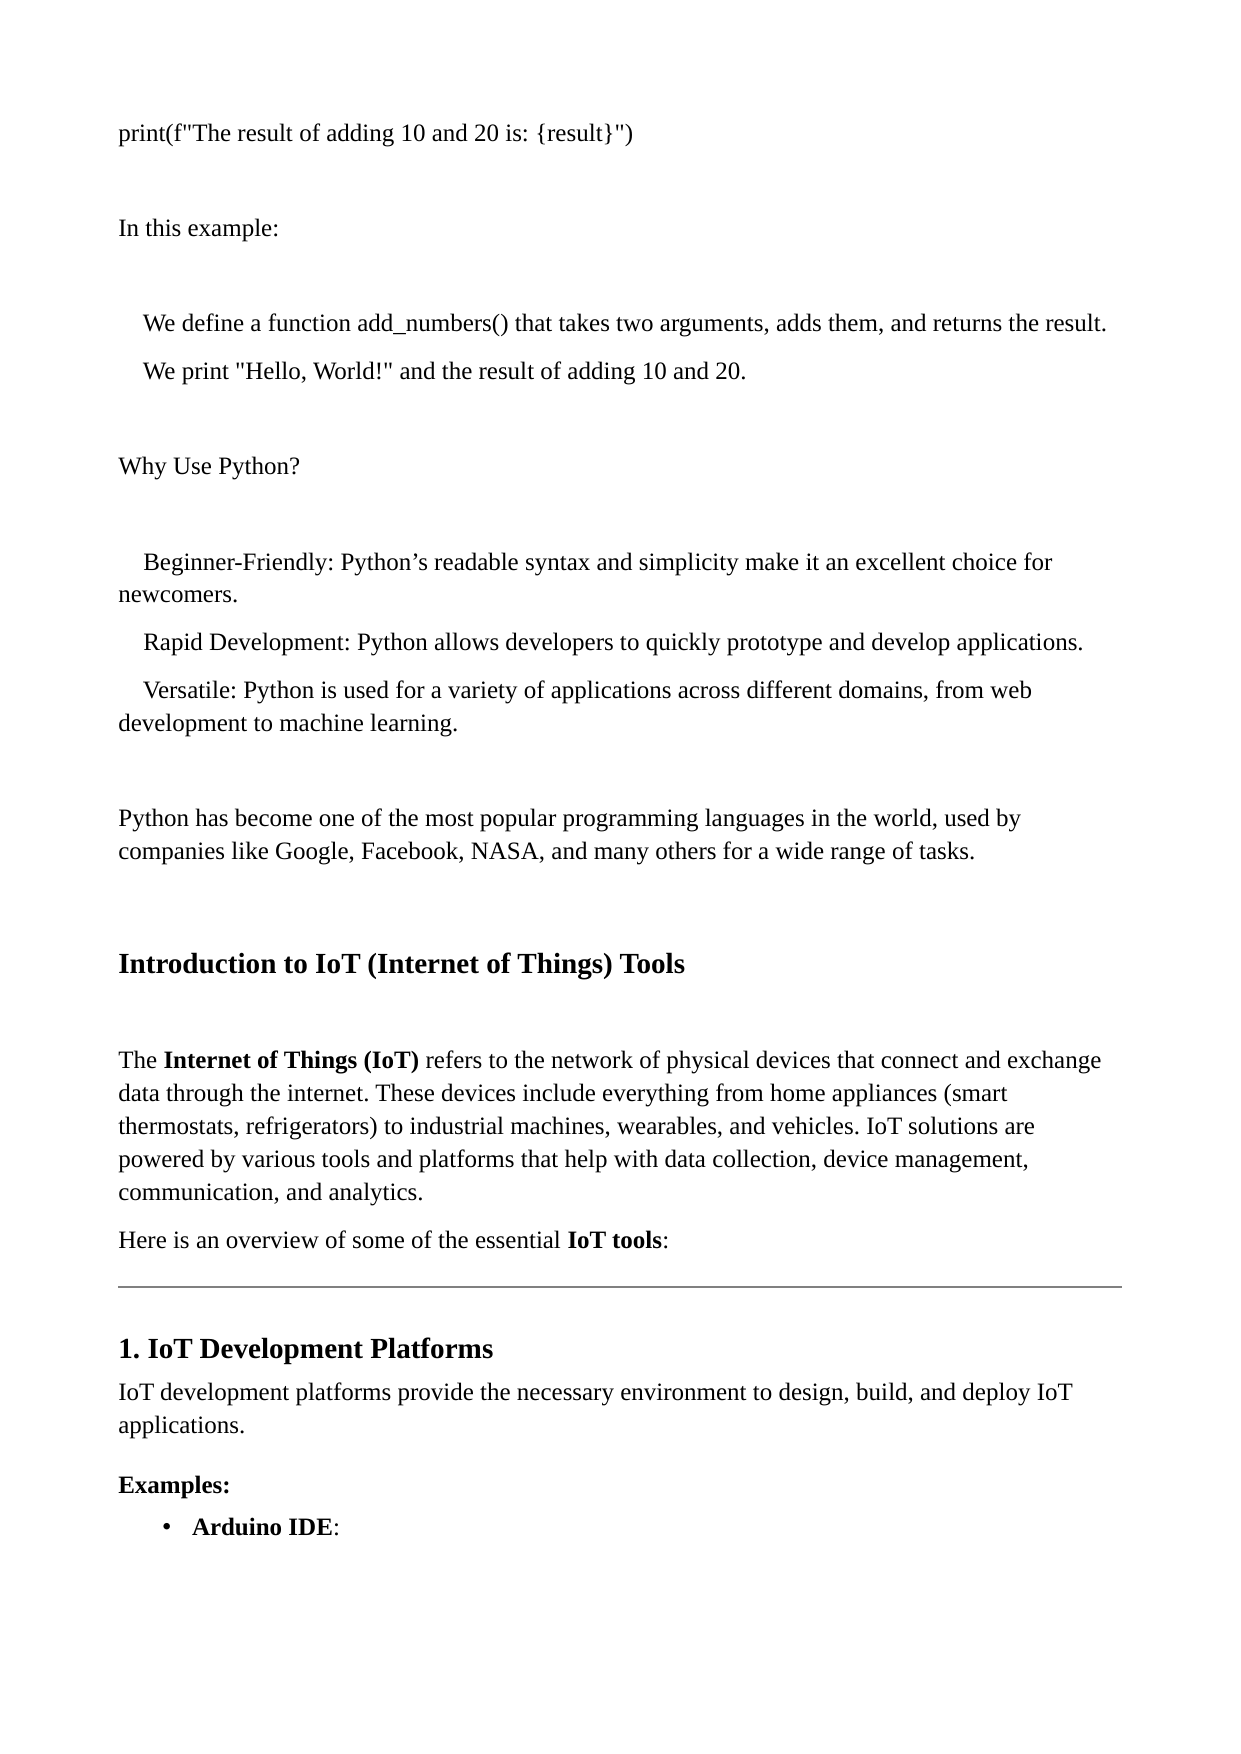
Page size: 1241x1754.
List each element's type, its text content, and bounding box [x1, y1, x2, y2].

text Why Use Python? [118, 451, 1122, 480]
subtitle 1. IoT Development Platforms [118, 1331, 1122, 1365]
text Beginner-Friendly: Python’s readable syntax and simplicity make it an excellent choice for newcomers. [118, 547, 1122, 608]
subtitle Introduction to IoT (Internet of Things) Tools [118, 946, 1122, 979]
text Rapid Development: Python allows developers to quickly prototype and develop applications. [118, 627, 1122, 656]
text Versatile: Python is used for a variety of applications across different domains, from web development to machine learning. [118, 675, 1122, 737]
subtitle Examples: [118, 1470, 1122, 1499]
text print(f"The result of adding 10 and 20 is: {result}") [118, 118, 1122, 147]
text Here is an overview of some of the essential IoT tools: [118, 1225, 1122, 1253]
text We define a function add_numbers() that takes two arguments, adds them, and returns the result. [118, 308, 1122, 337]
list Arduino IDE: [162, 1512, 1122, 1540]
text In this example: [118, 213, 1122, 242]
text The Internet of Things (IoT) refers to the network of physical devices that connect and exchange data through the internet. These devices include everything from home appliances (smart thermostats, refrigerators) to industrial machines, wearables, and vehicles. IoT solutions are powered by various tools and platforms that help with data collection, device management, communication, and analytics. [118, 1045, 1122, 1206]
text Python has become one of the most popular programming languages in the world, used by companies like Google, Facebook, NASA, and many others for a wide range of tasks. [118, 803, 1122, 865]
text We print "Hello, World!" and the result of adding 10 and 20. [118, 356, 1122, 385]
text IoT development platforms provide the necessary environment to design, build, and deploy IoT applications. [118, 1377, 1122, 1439]
